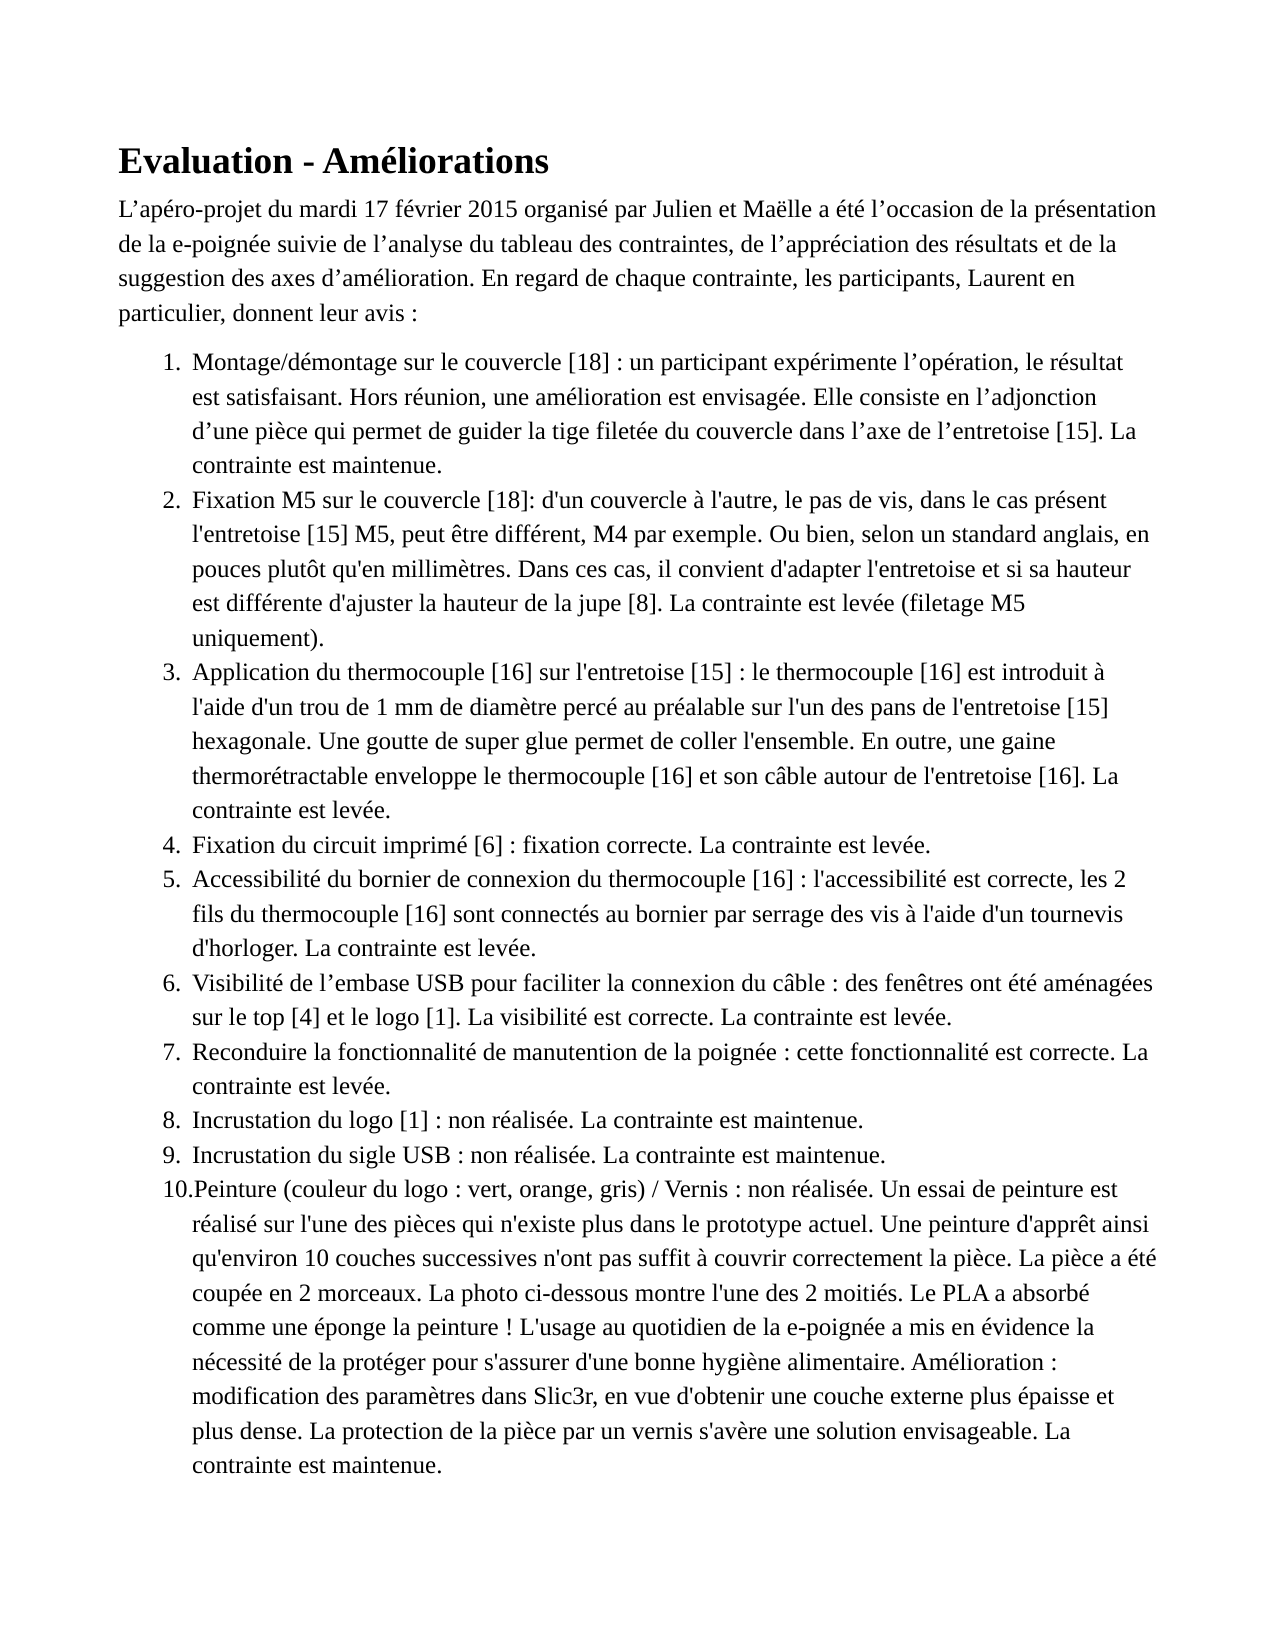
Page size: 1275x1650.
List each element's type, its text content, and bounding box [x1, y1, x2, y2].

list Incrustation du sigle USB : non réalisée. La contrainte est maintenue. [162, 1140, 1157, 1169]
text L’apéro-projet du mardi 17 février 2015 organisé par Julien et Maëlle a été l’occasion de la présentation de la e-poignée suivie de l’analyse du tableau des contraintes, de l’appréciation des résultats et de la suggestion des axes d’amélioration. En regard de chaque contrainte, les participants, Laurent en particulier, donnent leur avis : [118, 194, 1157, 327]
list Montage/démontage sur le couvercle [18] : un participant expérimente l’opération, le résultat est satisfaisant. Hors réunion, une amélioration est envisagée. Elle consiste en l’adjonction d’une pièce qui permet de guider la tige filetée du couvercle dans l’axe de l’entretoise [15]. La contrainte est maintenue. [162, 347, 1157, 479]
list Reconduire la fonctionnalité de manutention de la poignée : cette fonctionnalité est correcte. La contrainte est levée. [162, 1037, 1157, 1100]
list Incrustation du logo [1] : non réalisée. La contrainte est maintenue. [162, 1106, 1157, 1134]
list Visibilité de l’embase USB pour faciliter la connexion du câble : des fenêtres ont été aménagées sur le top [4] et le logo [1]. La visibilité est correcte. La contrainte est levée. [162, 968, 1157, 1031]
list Application du thermocouple [16] sur l'entretoise [15] : le thermocouple [16] est introduit à l'aide d'un trou de 1 mm de diamètre percé au préalable sur l'un des pans de l'entretoise [15] hexagonale. Une goutte de super glue permet de coller l'ensemble. En outre, une gaine thermorétractable enveloppe le thermocouple [16] et son câble autour de l'entretoise [16]. La contrainte est levée. [162, 657, 1157, 824]
list Peinture (couleur du logo : vert, orange, gris) / Vernis : non réalisée. Un essai de peinture est réalisé sur l'une des pièces qui n'existe plus dans le prototype actuel. Une peinture d'apprêt ainsi qu'environ 10 couches successives n'ont pas suffit à couvrir correctement la pièce. La pièce a été coupée en 2 morceaux. La photo ci-dessous montre l'une des 2 moitiés. Le PLA a absorbé comme une éponge la peinture ! L'usage au quotidien de la e-poignée a mis en évidence la nécessité de la protéger pour s'assurer d'une bonne hygiène alimentaire. Amélioration : modification des paramètres dans Slic3r, en vue d'obtenir une couche externe plus épaisse et plus dense. La protection de la pièce par un vernis s'avère une solution envisageable. La contrainte est maintenue. [162, 1174, 1157, 1479]
list Fixation du circuit imprimé [6] : fixation correcte. La contrainte est levée. [162, 830, 1157, 858]
list Accessibilité du bornier de connexion du thermocouple [16] : l'accessibilité est correcte, les 2 fils du thermocouple [16] sont connectés au bornier par serrage des vis à l'aide d'un tournevis d'horloger. La contrainte est levée. [162, 864, 1157, 962]
subtitle Evaluation - Améliorations [118, 139, 1157, 182]
list Fixation M5 sur le couvercle [18]: d'un couvercle à l'autre, le pas de vis, dans le cas présent l'entretoise [15] M5, peut être différent, M4 par exemple. Ou bien, selon un standard anglais, en pouces plutôt qu'en millimètres. Dans ces cas, il convient d'adapter l'entretoise et si sa hauteur est différente d'ajuster la hauteur de la jupe [8]. La contrainte est levée (filetage M5 uniquement). [162, 485, 1157, 652]
